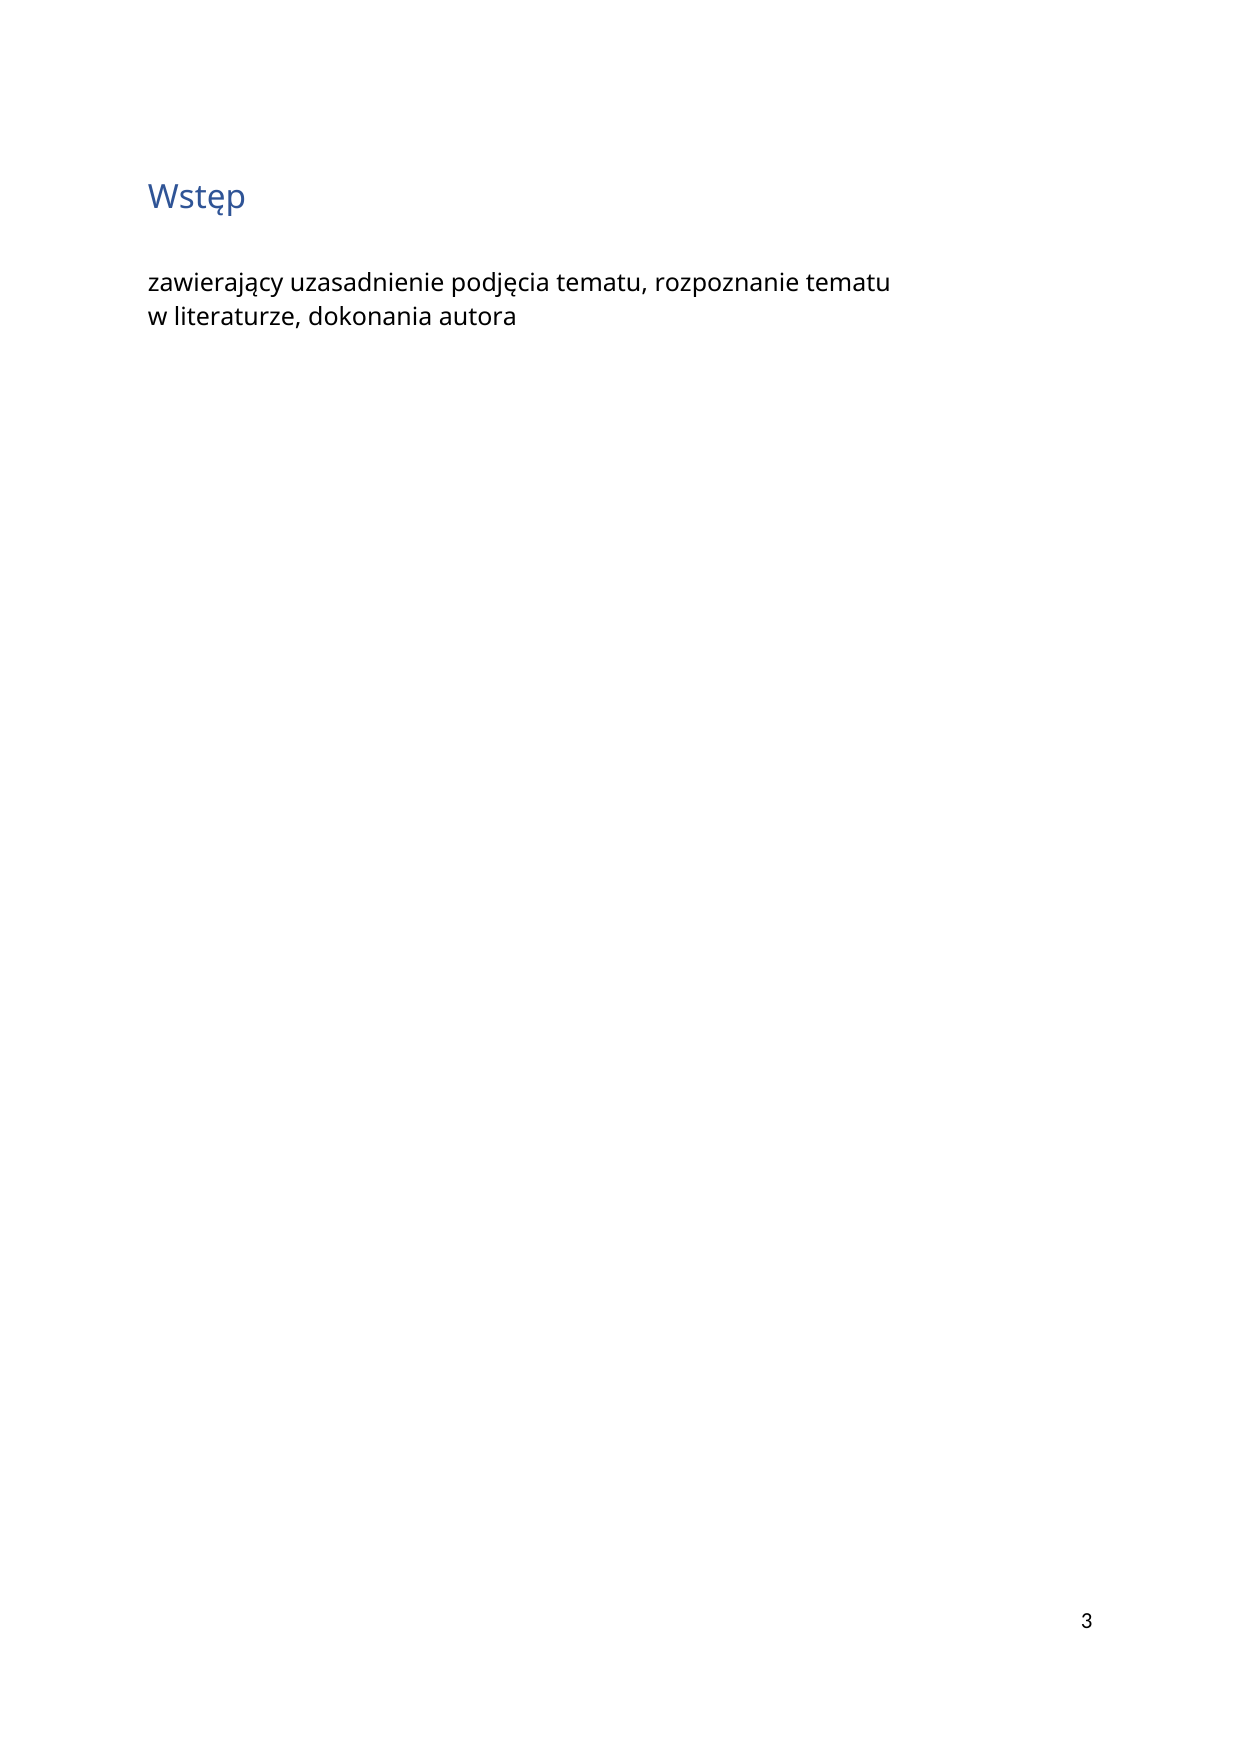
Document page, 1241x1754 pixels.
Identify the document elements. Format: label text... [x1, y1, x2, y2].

text w literaturze, dokonania autora [148, 298, 1093, 332]
subtitle Wstęp [148, 173, 1093, 218]
text zawierający uzasadnienie podjęcia tematu, rozpoznanie tematu [148, 264, 1093, 298]
